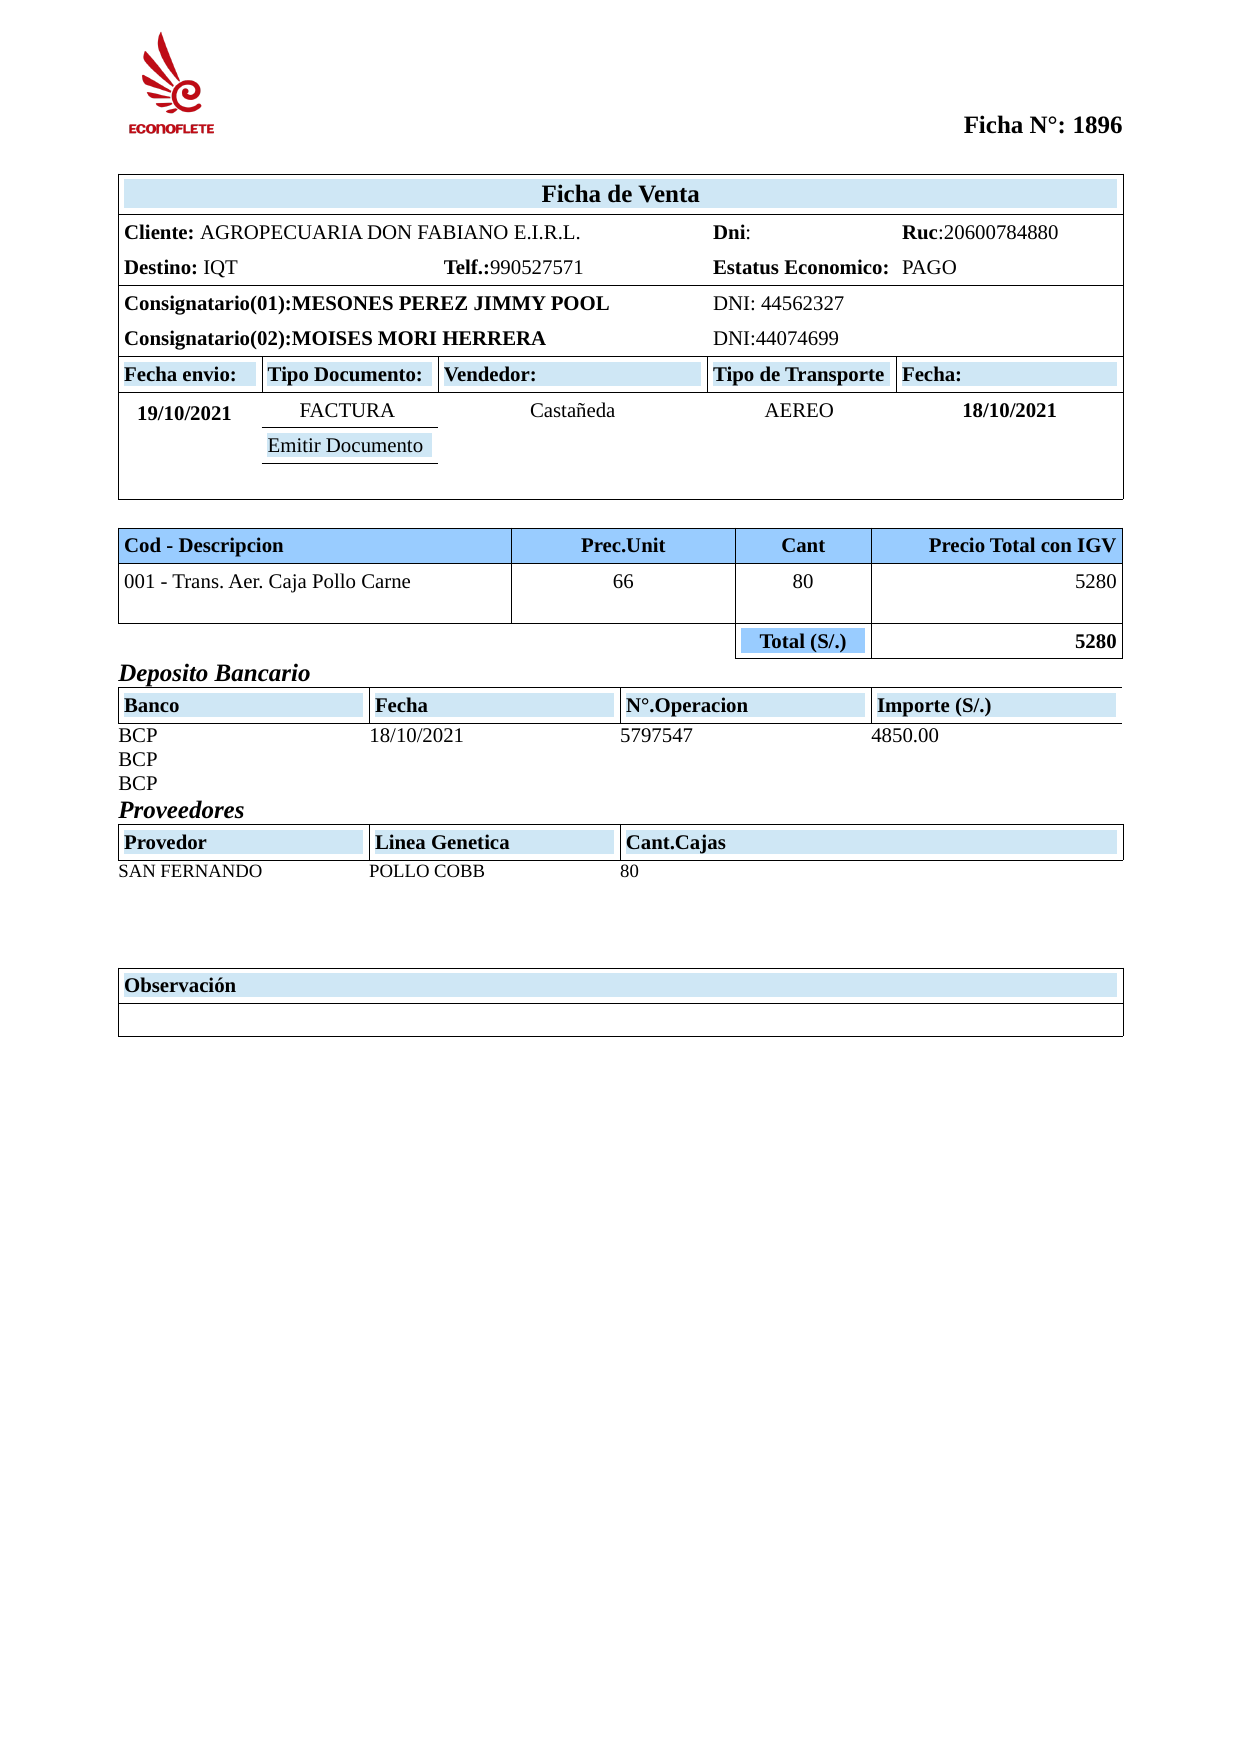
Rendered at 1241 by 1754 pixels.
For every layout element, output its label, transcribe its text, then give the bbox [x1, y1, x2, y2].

table_cell Telf.:990527571 [438, 249, 707, 285]
table_cell Dni: [707, 215, 896, 249]
table_cell 80 [620, 861, 1123, 881]
table_header Linea Genetica [370, 825, 620, 859]
table_cell 66 [512, 564, 735, 623]
table_cell [620, 924, 1123, 946]
table_cell 19/10/2021 [119, 393, 262, 498]
table_cell DNI: 44562327 [707, 286, 1123, 321]
table_cell [871, 747, 1122, 771]
table_cell [511, 624, 735, 658]
table_header Cod - Descripcion [119, 529, 511, 563]
table_cell 80 [736, 564, 871, 623]
table_cell DNI:44074699 [707, 321, 1123, 356]
table_header Ficha de Venta [119, 175, 1123, 214]
table_header Fecha [370, 688, 620, 723]
table_cell [118, 946, 369, 967]
table_cell BCP [118, 771, 369, 795]
table_cell [369, 771, 620, 795]
table_header Importe (S/.) [872, 688, 1122, 723]
table_cell Tipo Documento: [263, 357, 438, 392]
table_cell Tipo de Transporte [708, 357, 896, 392]
table_cell [262, 464, 438, 498]
table_cell Vendedor: [439, 357, 707, 392]
table_cell [119, 1004, 1123, 1036]
table_header Provedor [119, 825, 369, 859]
table_cell Castañeda [438, 393, 707, 498]
table_cell [620, 881, 1123, 903]
table_cell BCP [118, 747, 369, 771]
table_header Cant.Cajas [621, 825, 1123, 859]
table_cell [118, 903, 369, 924]
picture [118, 31, 225, 134]
table_cell 5280 [872, 624, 1122, 658]
table_header N°.Operacion [621, 688, 871, 723]
table_cell [369, 924, 620, 946]
table_cell [620, 946, 1123, 967]
table_cell [871, 771, 1122, 795]
table_cell SAN FERNANDO [118, 861, 369, 881]
table_cell Cliente: AGROPECUARIA DON FABIANO E.I.R.L. [119, 215, 707, 249]
table_cell 5280 [872, 564, 1122, 623]
table_cell [620, 903, 1123, 924]
table_cell [369, 946, 620, 967]
table_cell AEREO [707, 393, 896, 498]
table_cell [369, 881, 620, 903]
table_cell [620, 747, 871, 771]
table_cell Ruc:20600784880 [896, 215, 1123, 249]
table_header Cant [736, 529, 871, 563]
table_cell [118, 881, 369, 903]
table_header Precio Total con IGV [872, 529, 1122, 563]
table_cell POLLO COBB [369, 861, 620, 881]
table_header Prec.Unit [512, 529, 735, 563]
table_cell 18/10/2021 [896, 393, 1123, 498]
table_cell [369, 747, 620, 771]
table_cell 001 - Trans. Aer. Caja Pollo Carne [119, 564, 511, 623]
table_header Observación [119, 969, 1123, 1003]
table_cell Fecha: [897, 357, 1123, 392]
table_cell Fecha envio: [119, 357, 262, 392]
table_cell Destino: IQT [119, 249, 438, 285]
table_cell FACTURA [262, 393, 438, 427]
table_cell 4850.00 [871, 724, 1122, 747]
table_cell PAGO [896, 249, 1123, 285]
table_cell [118, 924, 369, 946]
table_cell Consignatario(02):MOISES MORI HERRERA [119, 321, 707, 356]
table_cell Emitir Documento [262, 428, 438, 463]
table_cell 5797547 [620, 724, 871, 747]
text Proveedores [118, 795, 1122, 824]
table_cell Consignatario(01):MESONES PEREZ JIMMY POOL [119, 286, 707, 321]
table_cell Estatus Economico: [707, 249, 896, 285]
table_cell Total (S/.) [736, 624, 871, 658]
table_cell [118, 624, 511, 658]
table_header Banco [119, 688, 369, 723]
table_cell BCP [118, 724, 369, 747]
table_cell [620, 771, 871, 795]
text Deposito Bancario [118, 658, 1122, 687]
table_cell [369, 903, 620, 924]
table_cell 18/10/2021 [369, 724, 620, 747]
